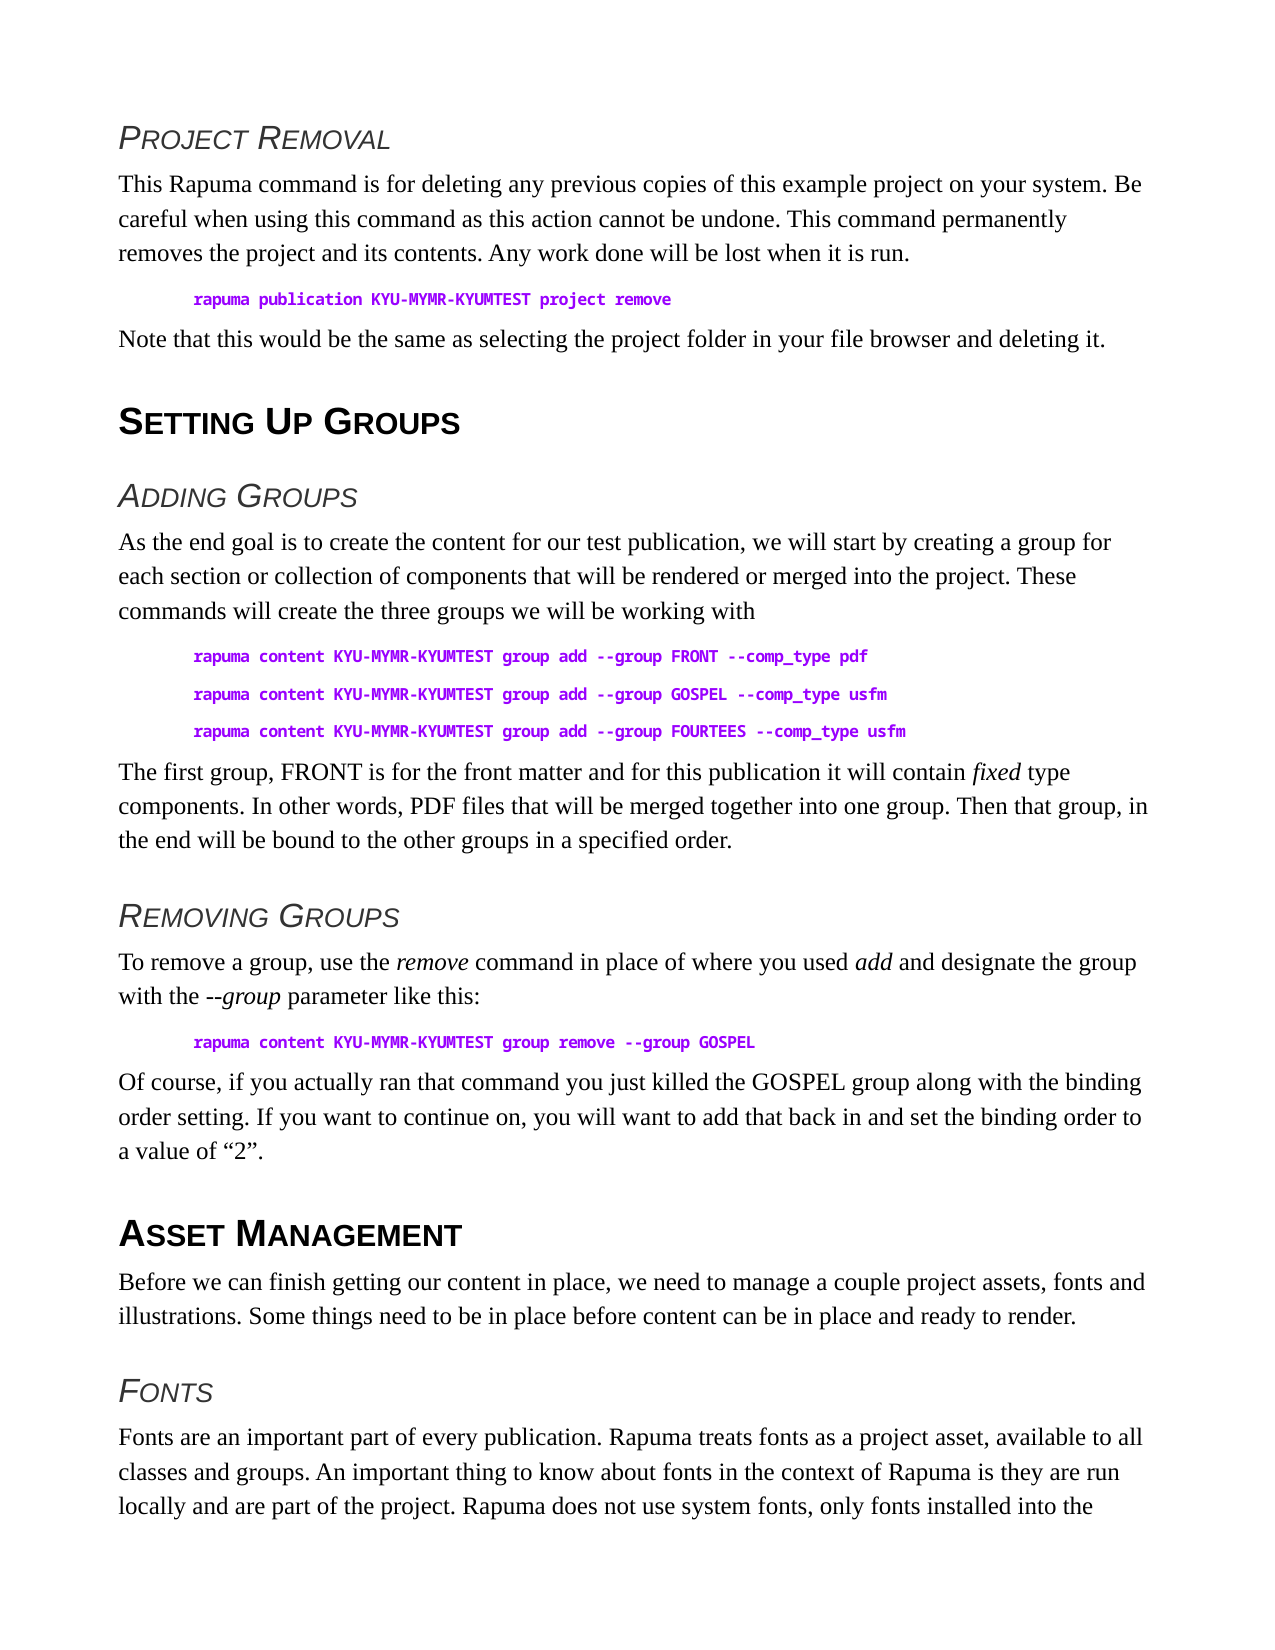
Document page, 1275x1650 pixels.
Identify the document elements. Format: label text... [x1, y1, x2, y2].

subtitle Asset Management [118, 1211, 1157, 1254]
text Before we can finish getting our content in place, we need to manage a couple project assets, fonts and illustrations. Some things need to be in place before content can be in place and ready to render. [118, 1267, 1157, 1330]
text rapuma content KYU-MYMR-KYUMTEST group add --group FRONT --comp_type pdf [193, 645, 1157, 667]
text Note that this would be the same as selecting the project folder in your file browser and deleting it. [118, 324, 1157, 353]
text The first group, FRONT is for the front matter and for this publication it will contain fixed type components. In other words, PDF files that will be merged together into one group. Then that group, in the end will be bound to the other groups in a specified order. [118, 757, 1157, 854]
subtitle Setting Up Groups [118, 399, 1157, 442]
text As the end goal is to create the content for our test publication, we will start by creating a group for each section or collection of components that will be rendered or merged into the project. These commands will create the three groups we will be working with [118, 527, 1157, 624]
text rapuma content KYU-MYMR-KYUMTEST group add --group FOURTEES --comp_type usfm [193, 719, 1157, 742]
subtitle Fonts [118, 1371, 1157, 1410]
text To remove a group, use the remove command in place of where you used add and designate the group with the --group parameter like this: [118, 947, 1157, 1010]
subtitle Project Removal [118, 118, 1157, 157]
text Fonts are an important part of every publication. Rapuma treats fonts as a project asset, available to all classes and groups. An important thing to know about fonts in the context of Rapuma is they are run locally and are part of the project. Rapuma does not use system fonts, only fonts installed into the [118, 1422, 1157, 1520]
text rapuma publication KYU-MYMR-KYUMTEST project remove [193, 287, 1157, 310]
text rapuma content KYU-MYMR-KYUMTEST group add --group GOSPEL --comp_type usfm [193, 682, 1157, 705]
subtitle Adding Groups [118, 476, 1157, 514]
subtitle Removing Groups [118, 896, 1157, 934]
text This Rapuma command is for deleting any previous copies of this example project on your system. Be careful when using this command as this action cannot be undone. This command permanently removes the project and its contents. Any work done will be lost when it is run. [118, 169, 1157, 267]
text rapuma content KYU-MYMR-KYUMTEST group remove --group GOSPEL [193, 1030, 1157, 1053]
text Of course, if you actually ran that command you just killed the GOSPEL group along with the binding order setting. If you want to continue on, you will want to add that back in and set the binding order to a value of “2”. [118, 1067, 1157, 1165]
